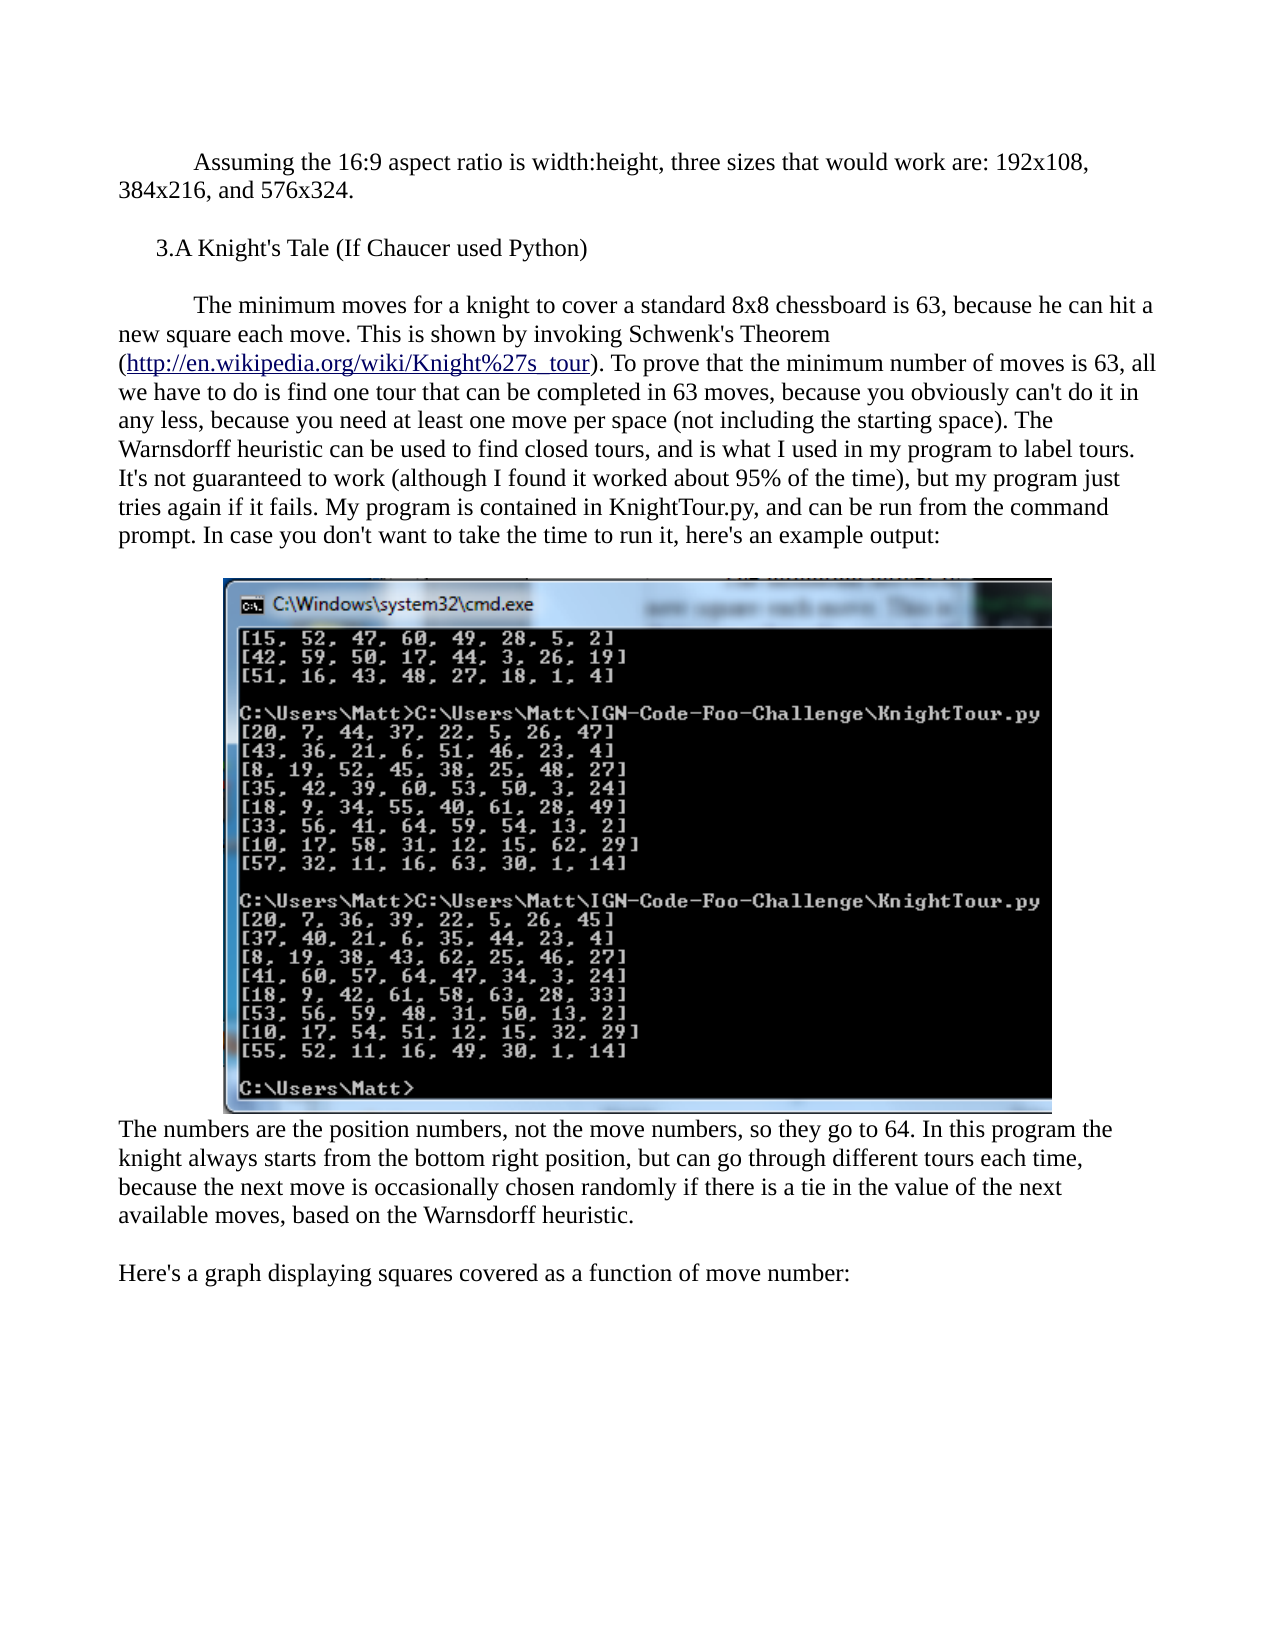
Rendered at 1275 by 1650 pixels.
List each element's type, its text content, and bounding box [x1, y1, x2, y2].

text Here's a graph displaying squares covered as a function of move number: [118, 1258, 1157, 1287]
text Assuming the 16:9 aspect ratio is width:height, three sizes that would work are: 192x108, 384x216, and 576x324. [118, 147, 1157, 204]
text The numbers are the position numbers, not the move numbers, so they go to 64. In this program the knight always starts from the bottom right position, but can go through different tours each time, because the next move is occasionally chosen randomly if there is a tie in the value of the next available moves, based on the Warnsdorff heuristic. [118, 966, 1157, 1229]
picture [223, 578, 1052, 1114]
list A Knight's Tale (If Chaucer used Python) [156, 233, 1157, 262]
text The minimum moves for a knight to cover a standard 8x8 chessboard is 63, because he can hit a new square each move. This is shown by invoking Schwenk's Theorem (http://en.wikipedia.org/wiki/Knight%27s_tour). To prove that the minimum number of moves is 63, all we have to do is find one tour that can be completed in 63 moves, because you obviously can't do it in any less, because you need at least one move per space (not including the starting space). The Warnsdorff heuristic can be used to find closed tours, and is what I used in my program to label tours. It's not guaranteed to work (although I found it worked about 95% of the time), but my program just tries again if it fails. My program is contained in KnightTour.py, and can be run from the command prompt. In case you don't want to take the time to run it, here's an example output: [118, 291, 1157, 549]
